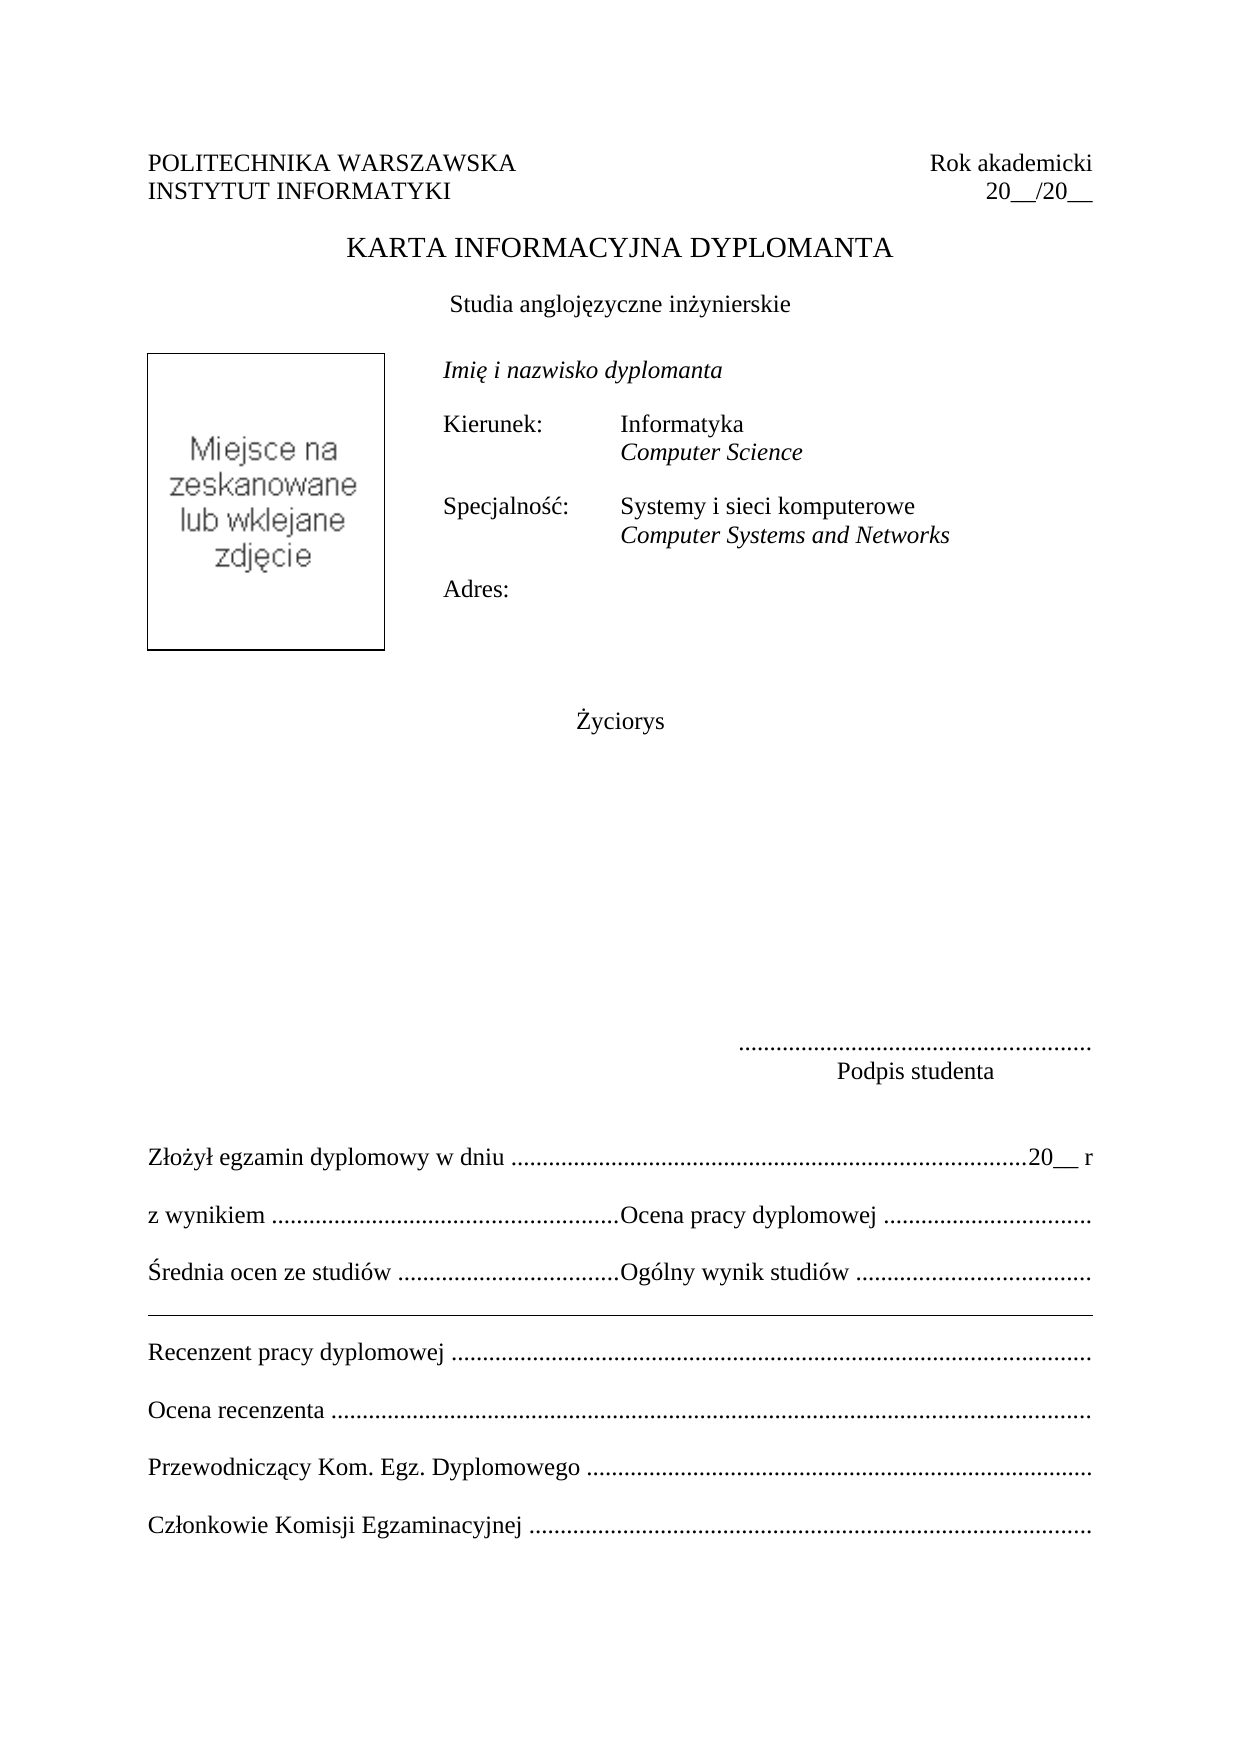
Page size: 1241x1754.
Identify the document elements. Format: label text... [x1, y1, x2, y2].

text POLITECHNIKA WARSZAWSKA Rok akademicki [148, 148, 1093, 176]
subtitle KARTA INFORMACYJNA DYPLOMANTA [148, 230, 1093, 264]
text INSTYTUT INFORMATYKI 20__/20__ [148, 176, 1093, 205]
text Kierunek: Informatyka Computer Science [443, 409, 1093, 466]
text Przewodniczący Kom. Egz. Dyplomowego [148, 1452, 1093, 1481]
text Recenzent pracy dyplomowej [148, 1337, 1093, 1366]
text Średnia ocen ze studiów Ogólny wynik studiów [148, 1257, 1093, 1286]
text Życiorys [148, 706, 1093, 735]
text Adres: [443, 574, 1093, 631]
text Złożył egzamin dyplomowy w dniu 20__ r [148, 1142, 1093, 1171]
text Studia anglojęzyczne inżynierskie [148, 289, 1093, 317]
text Podpis studenta [738, 1056, 1093, 1085]
text Członkowie Komisji Egzaminacyjnej [148, 1510, 1093, 1538]
text z wynikiem Ocena pracy dyplomowej [148, 1200, 1093, 1229]
text Specjalność: Systemy i sieci komputerowe Computer Systems and Networks [443, 491, 1093, 549]
picture [148, 354, 384, 649]
text Imię i nazwisko dyplomanta [443, 355, 1093, 384]
text Ocena recenzenta [148, 1395, 1093, 1423]
